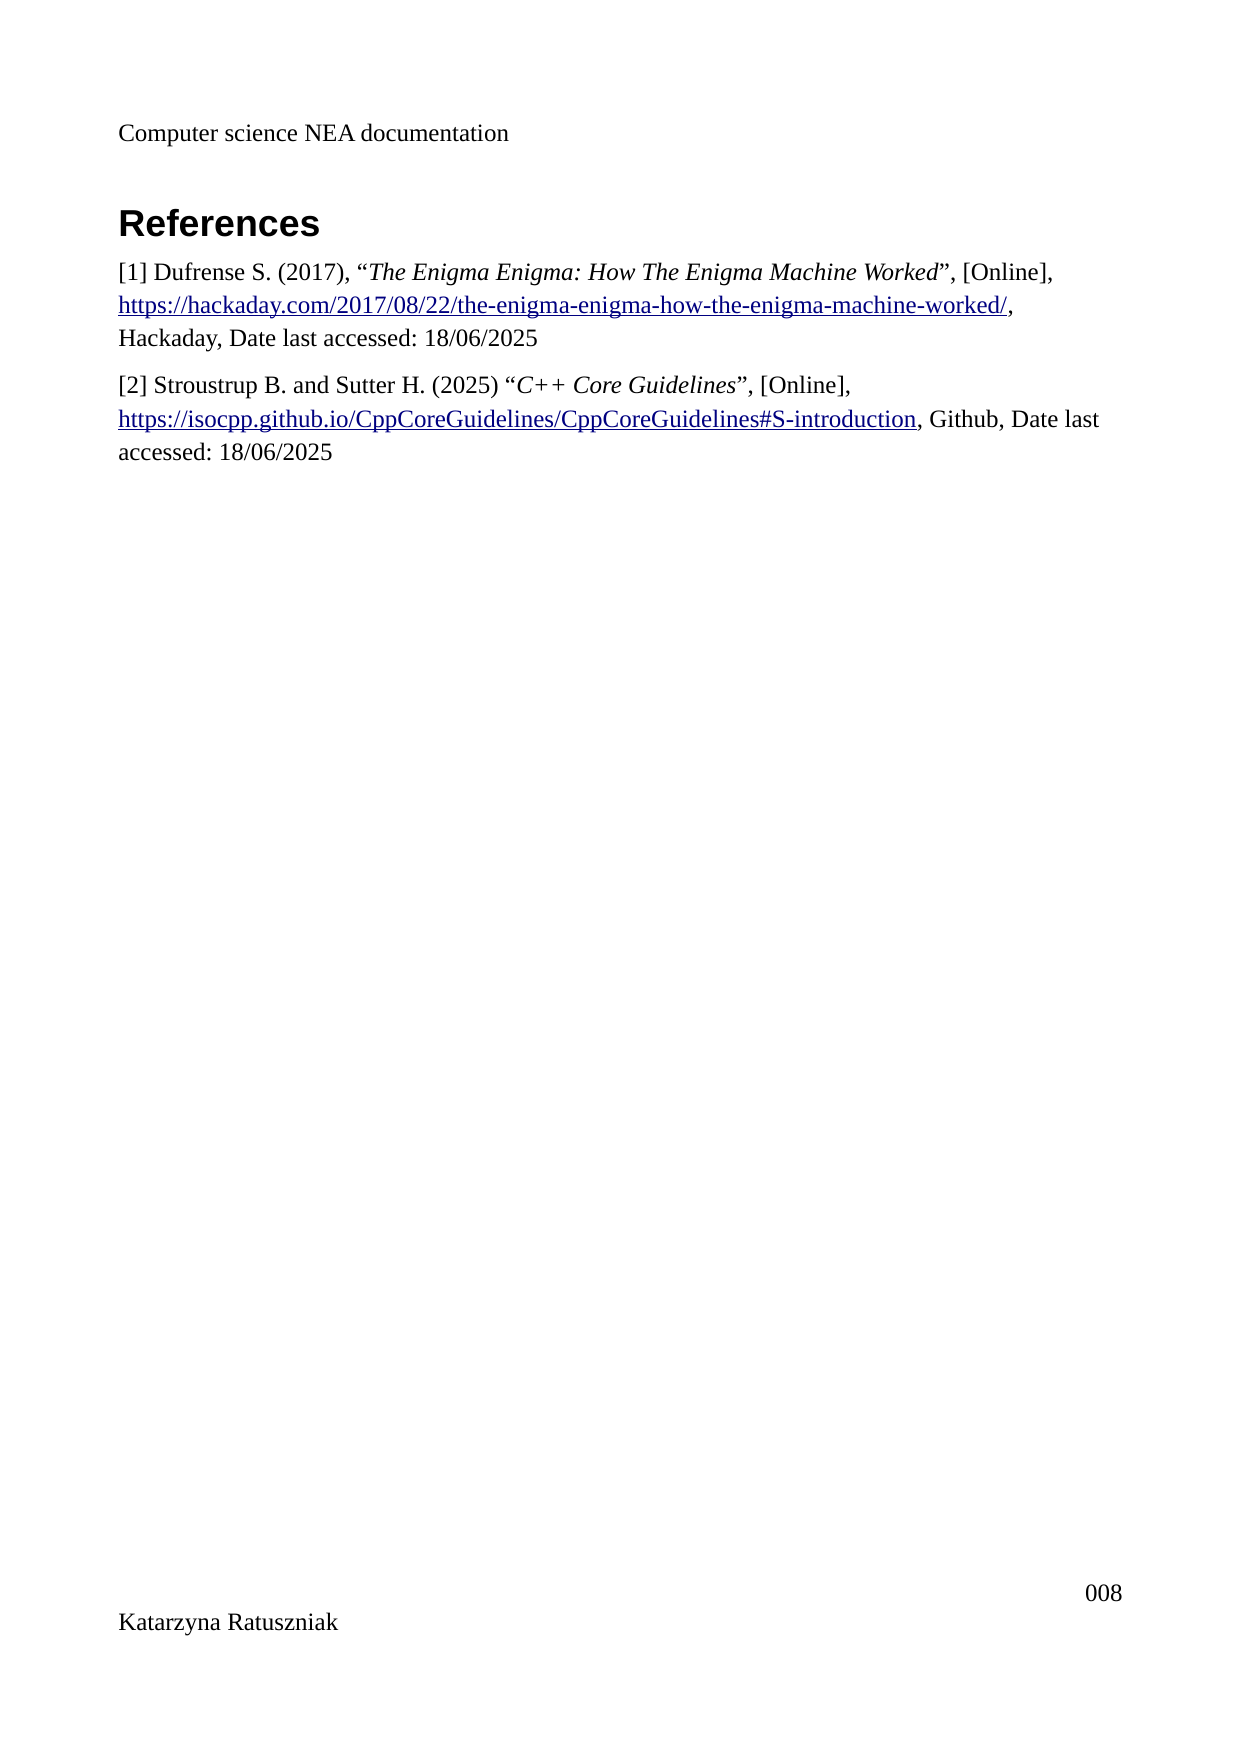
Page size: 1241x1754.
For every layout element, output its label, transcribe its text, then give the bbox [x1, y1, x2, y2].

subtitle References [118, 201, 1122, 244]
text [2] Stroustrup B. and Sutter H. (2025) “C++ Core Guidelines”, [Online], https://isocpp.github.io/CppCoreGuidelines/CppCoreGuidelines#S-introduction, Github, Date last accessed: 18/06/2025 [118, 371, 1122, 465]
text [1] Dufrense S. (2017), “The Enigma Enigma: How The Enigma Machine Worked”, [Online], https://hackaday.com/2017/08/22/the-enigma-enigma-how-the-enigma-machine-worked/, Hackaday, Date last accessed: 18/06/2025 [118, 257, 1122, 352]
